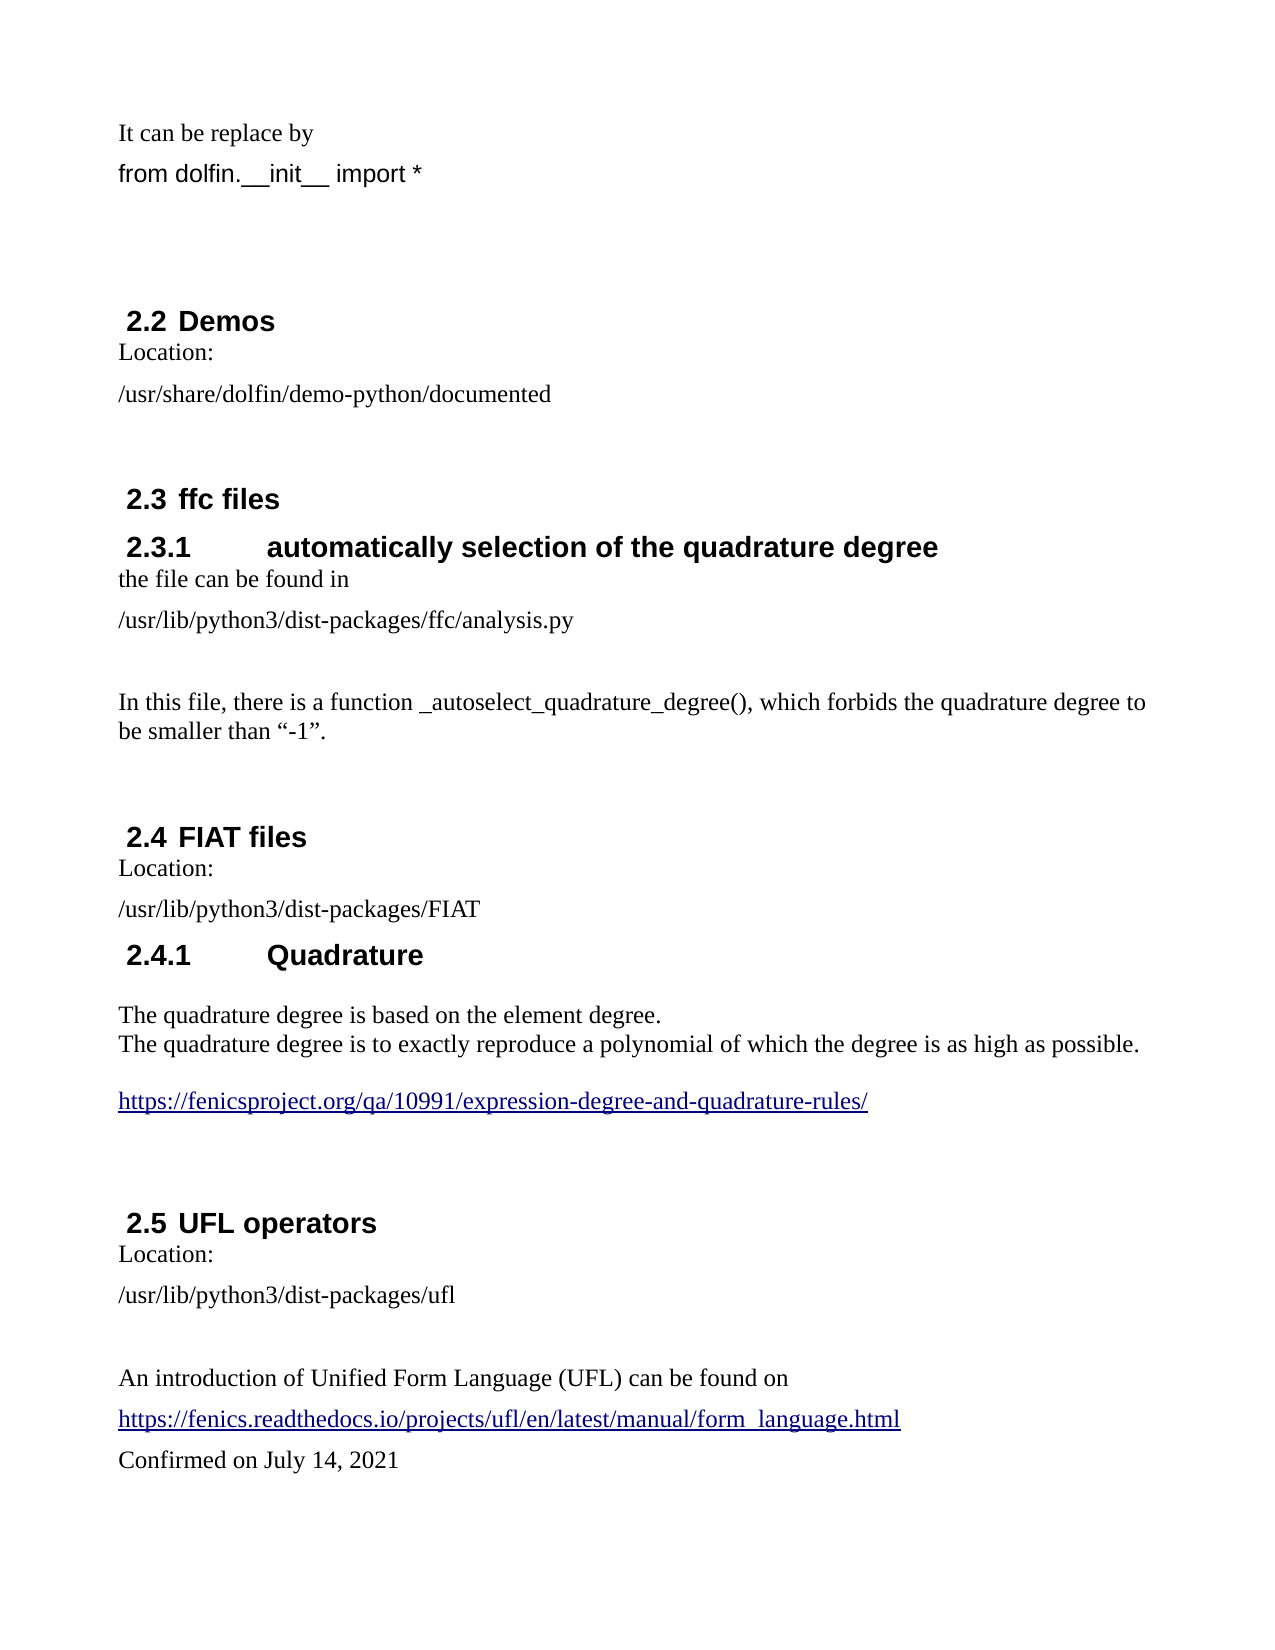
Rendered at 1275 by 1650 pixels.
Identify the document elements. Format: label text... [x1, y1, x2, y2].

text https://fenicsproject.org/qa/10991/expression-degree-and-quadrature-rules/ [118, 1086, 1157, 1115]
text In this file, there is a function _autoselect_quadrature_degree(), which forbids the quadrature degree to be smaller than “-1”. [118, 687, 1157, 745]
subtitle Demos [118, 304, 1157, 337]
text Location: [118, 853, 1157, 882]
text /usr/share/dolfin/demo-python/documented [118, 379, 1157, 407]
text /usr/lib/python3/dist-packages/FIAT [118, 894, 1157, 923]
text https://fenics.readthedocs.io/projects/ufl/en/latest/manual/form_language.html [118, 1404, 1157, 1433]
text /usr/lib/python3/dist-packages/ffc/analysis.py [118, 605, 1157, 634]
text It can be replace by [118, 118, 1157, 147]
text the file can be found in [118, 564, 1157, 592]
text The quadrature degree is based on the element degree. [118, 1000, 1157, 1029]
subtitle ffc files [118, 482, 1157, 516]
text Location: [118, 337, 1157, 366]
text Location: [118, 1239, 1157, 1268]
text Confirmed on July 14, 2021 [118, 1446, 1157, 1474]
text An introduction of Unified Form Language (UFL) can be found on [118, 1363, 1157, 1392]
text /usr/lib/python3/dist-packages/ufl [118, 1281, 1157, 1309]
subtitle Quadrature [118, 938, 1157, 971]
text from dolfin.__init__ import * [118, 159, 1157, 188]
text The quadrature degree is to exactly reproduce a polynomial of which the degree is as high as possible. [118, 1029, 1157, 1057]
subtitle automatically selection of the quadrature degree [118, 530, 1157, 564]
subtitle FIAT files [118, 819, 1157, 853]
subtitle UFL operators [118, 1206, 1157, 1239]
